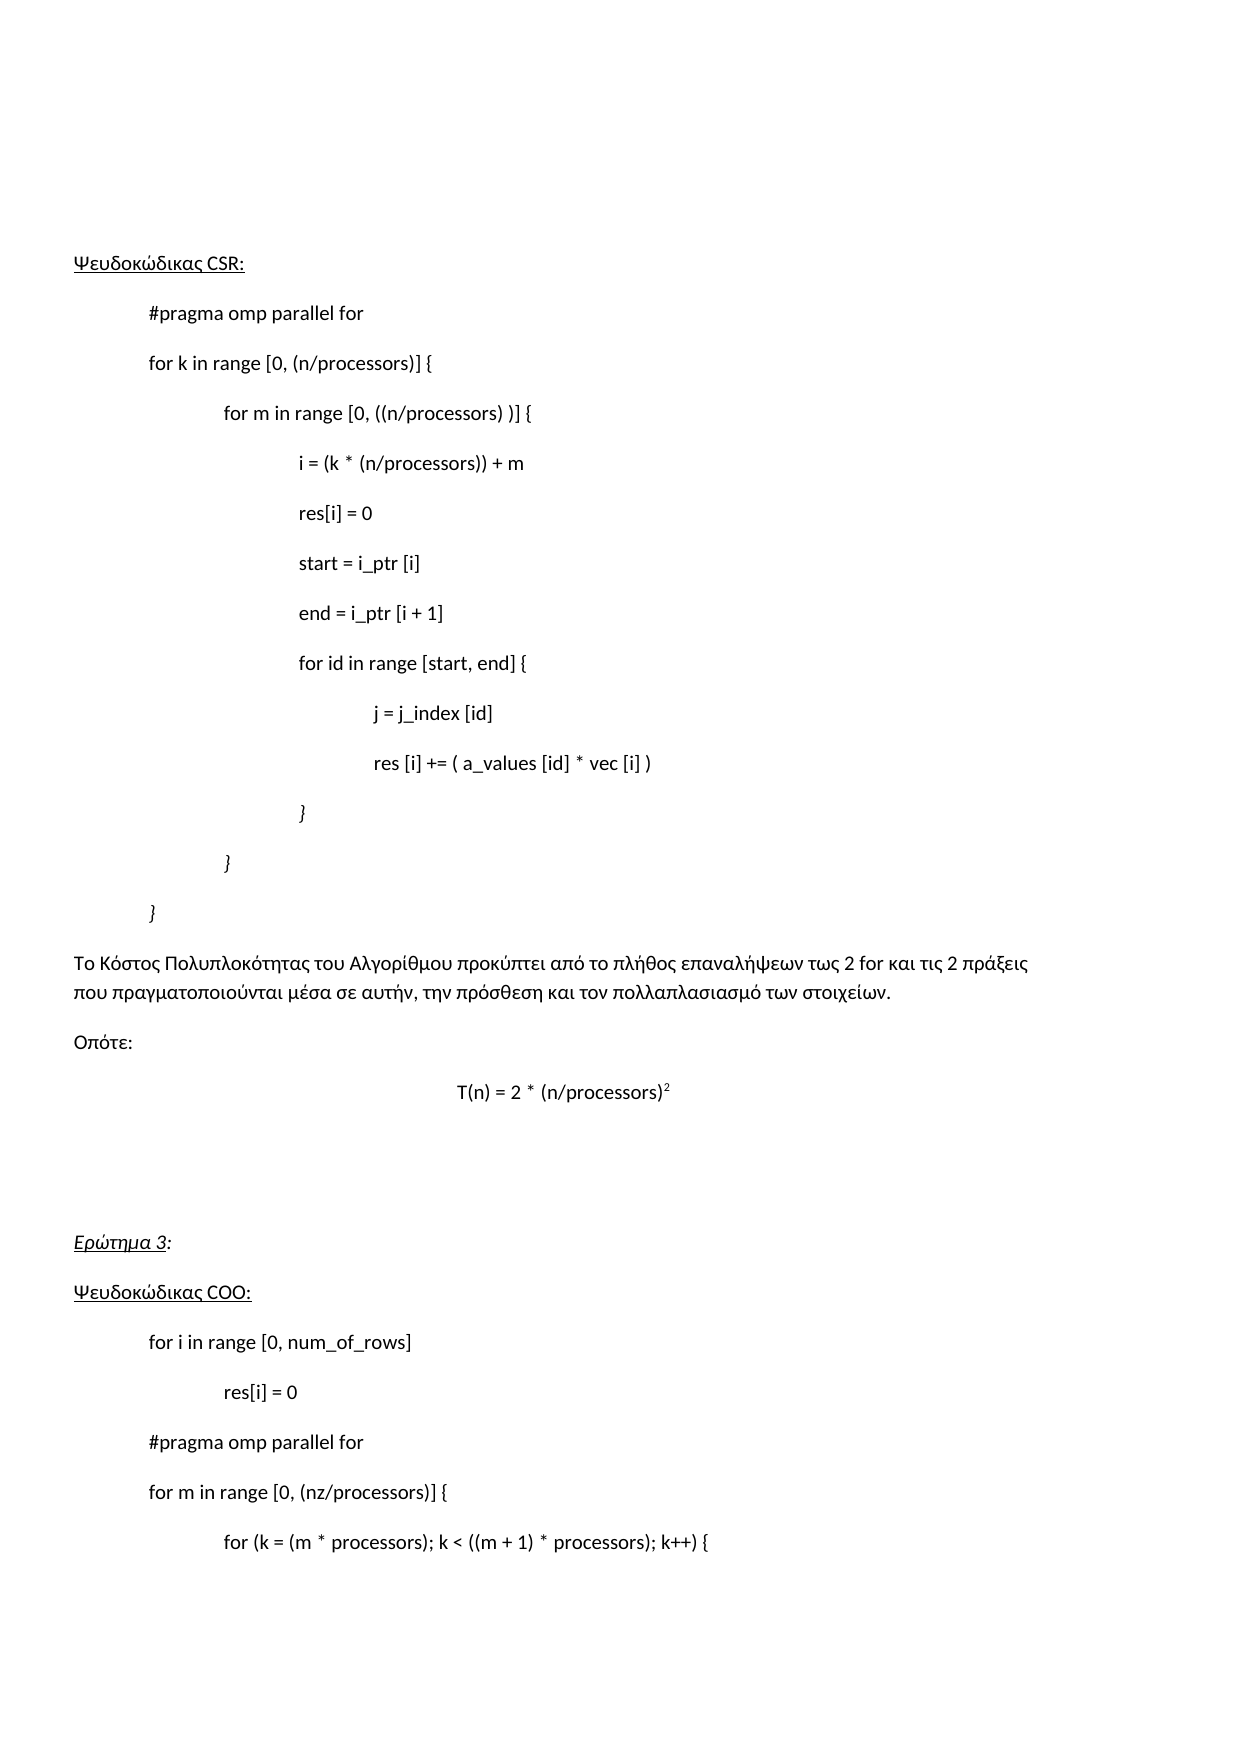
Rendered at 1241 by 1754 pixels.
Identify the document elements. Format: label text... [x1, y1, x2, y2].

text for i in range [0, num_of_rows] [74, 1329, 1053, 1354]
text for (k = (m * processors); k < ((m + 1) * processors); k++) { [74, 1529, 1053, 1554]
text end = i_ptr [i + 1] [74, 600, 1053, 625]
text start = i_ptr [i] [74, 550, 1053, 575]
text Ψευδοκώδικας COO: [74, 1279, 1053, 1304]
text res [i] += ( a_values [id] * vec [i] ) [74, 750, 1053, 775]
text #pragma omp parallel for [74, 300, 1053, 325]
text } [74, 850, 1053, 875]
text } [74, 800, 1053, 825]
text T(n) = 2 * (n/processors)2 [74, 1079, 1053, 1104]
text Ψευδοκώδικας CSR: [74, 250, 1053, 275]
text To Κόστος Πολυπλοκότητας του Αλγορίθμου προκύπτει από το πλήθος επαναλήψεων τως 2 for και τις 2 πράξεις που πραγματοποιούνται μέσα σε αυτήν, την πρόσθεση και τον πολλαπλασιασμό των στοιχείων. [74, 950, 1053, 1004]
text i = (k * (n/processors)) + m [74, 450, 1053, 475]
text } [74, 900, 1053, 925]
text j = j_index [id] [74, 700, 1053, 725]
text for m in range [0, ((n/processors) )] { [74, 400, 1053, 425]
text Οπότε: [74, 1029, 1053, 1054]
text for id in range [start, end] { [74, 650, 1053, 675]
text for m in range [0, (nz/processors)] { [74, 1479, 1053, 1504]
text res[i] = 0 [74, 1379, 1053, 1404]
text res[i] = 0 [74, 500, 1053, 525]
text for k in range [0, (n/processors)] { [74, 350, 1053, 375]
text #pragma omp parallel for [74, 1429, 1053, 1454]
text Ερώτημα 3: [74, 1229, 1053, 1254]
